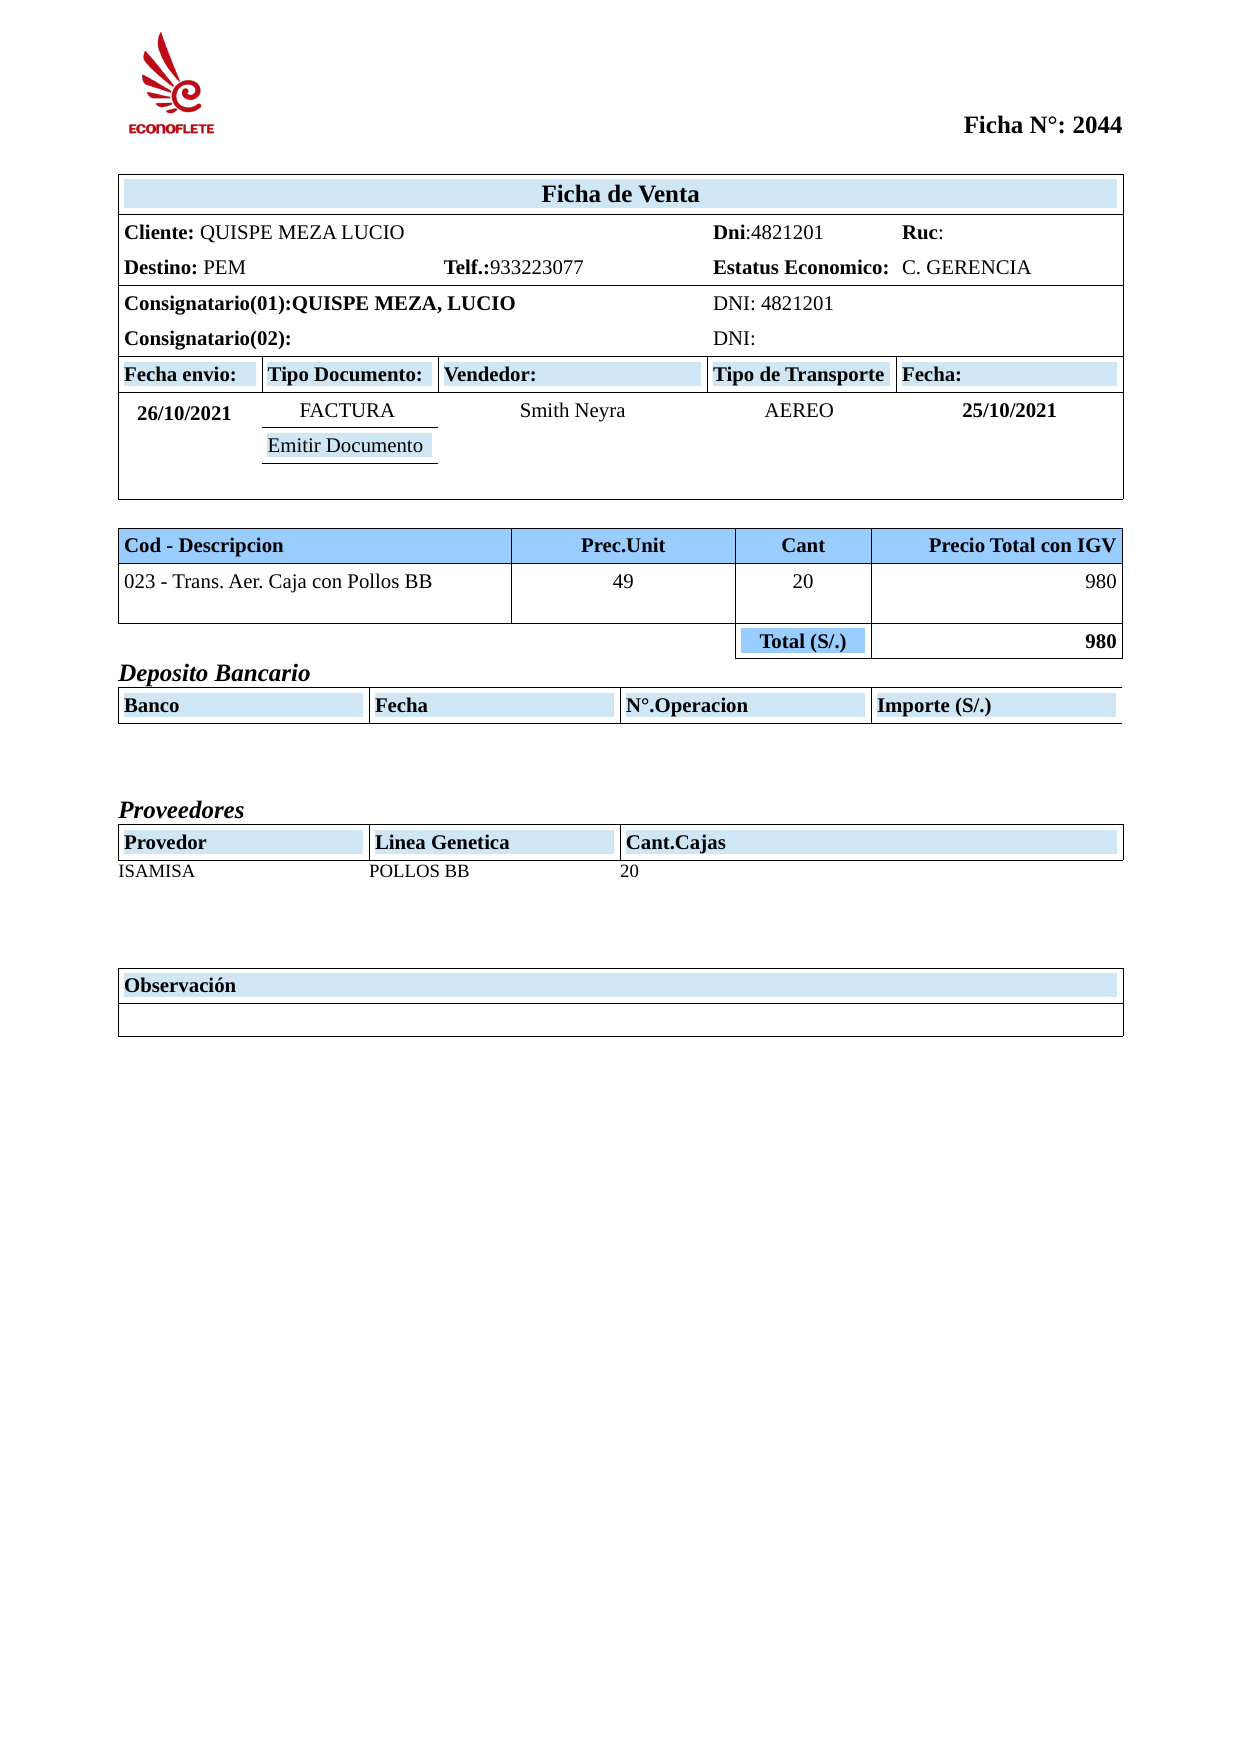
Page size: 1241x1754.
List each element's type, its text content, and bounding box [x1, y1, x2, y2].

table_cell [369, 724, 620, 747]
table_cell Vendedor: [439, 357, 707, 392]
table_cell Consignatario(02): [119, 321, 707, 356]
table_header Cod - Descripcion [119, 529, 511, 563]
table_cell 20 [620, 861, 1123, 881]
table_cell [118, 881, 369, 903]
table_cell Fecha: [897, 357, 1123, 392]
table_cell 25/10/2021 [896, 393, 1123, 498]
table_cell Smith Neyra [438, 393, 707, 498]
table_cell [369, 903, 620, 924]
table_header Precio Total con IGV [872, 529, 1122, 563]
table_cell [620, 881, 1123, 903]
table_cell POLLOS BB [369, 861, 620, 881]
table_cell [620, 724, 871, 747]
table_cell [620, 946, 1123, 967]
table_cell 980 [872, 564, 1122, 623]
table_cell [369, 771, 620, 795]
table_cell Ruc: [896, 215, 1123, 249]
table_header Linea Genetica [370, 825, 620, 859]
table_cell ISAMISA [118, 861, 369, 881]
table_cell [620, 747, 871, 771]
table_cell Fecha envio: [119, 357, 262, 392]
table_cell [118, 924, 369, 946]
table_cell [118, 946, 369, 967]
table_cell [118, 724, 369, 747]
table_header Ficha de Venta [119, 175, 1123, 214]
table_cell Emitir Documento [262, 428, 438, 463]
text Deposito Bancario [118, 658, 1122, 687]
text Proveedores [118, 795, 1122, 824]
table_header Fecha [370, 688, 620, 723]
table_cell DNI: 4821201 [707, 286, 1123, 321]
table_cell [620, 903, 1123, 924]
table_header Importe (S/.) [872, 688, 1122, 723]
table_header N°.Operacion [621, 688, 871, 723]
table_cell [369, 924, 620, 946]
table_cell [369, 881, 620, 903]
table_cell [262, 464, 438, 498]
table_cell [620, 771, 871, 795]
table_cell Destino: PEM [119, 249, 438, 285]
table_cell 980 [872, 624, 1122, 658]
table_header Observación [119, 969, 1123, 1003]
table_cell DNI: [707, 321, 1123, 356]
table_cell [118, 903, 369, 924]
table_cell AEREO [707, 393, 896, 498]
table_cell [119, 1004, 1123, 1036]
table_cell Cliente: QUISPE MEZA LUCIO [119, 215, 707, 249]
table_cell [871, 724, 1122, 747]
table_cell Total (S/.) [736, 624, 871, 658]
table_cell [871, 771, 1122, 795]
table_cell [620, 924, 1123, 946]
table_cell [118, 771, 369, 795]
table_header Cant.Cajas [621, 825, 1123, 859]
table_header Provedor [119, 825, 369, 859]
picture [118, 31, 225, 134]
table_cell 20 [736, 564, 871, 623]
table_cell 49 [512, 564, 735, 623]
table_cell FACTURA [262, 393, 438, 427]
table_cell Telf.:933223077 [438, 249, 707, 285]
table_cell [369, 747, 620, 771]
table_header Banco [119, 688, 369, 723]
table_cell 26/10/2021 [119, 393, 262, 498]
table_cell [118, 624, 511, 658]
table_cell Estatus Economico: [707, 249, 896, 285]
table_header Prec.Unit [512, 529, 735, 563]
table_cell [118, 747, 369, 771]
table_header Cant [736, 529, 871, 563]
table_cell [871, 747, 1122, 771]
table_cell Tipo de Transporte [708, 357, 896, 392]
table_cell Tipo Documento: [263, 357, 438, 392]
table_cell [369, 946, 620, 967]
table_cell Consignatario(01):QUISPE MEZA, LUCIO [119, 286, 707, 321]
table_cell Dni:4821201 [707, 215, 896, 249]
table_cell [511, 624, 735, 658]
table_cell C. GERENCIA [896, 249, 1123, 285]
table_cell 023 - Trans. Aer. Caja con Pollos BB [119, 564, 511, 623]
